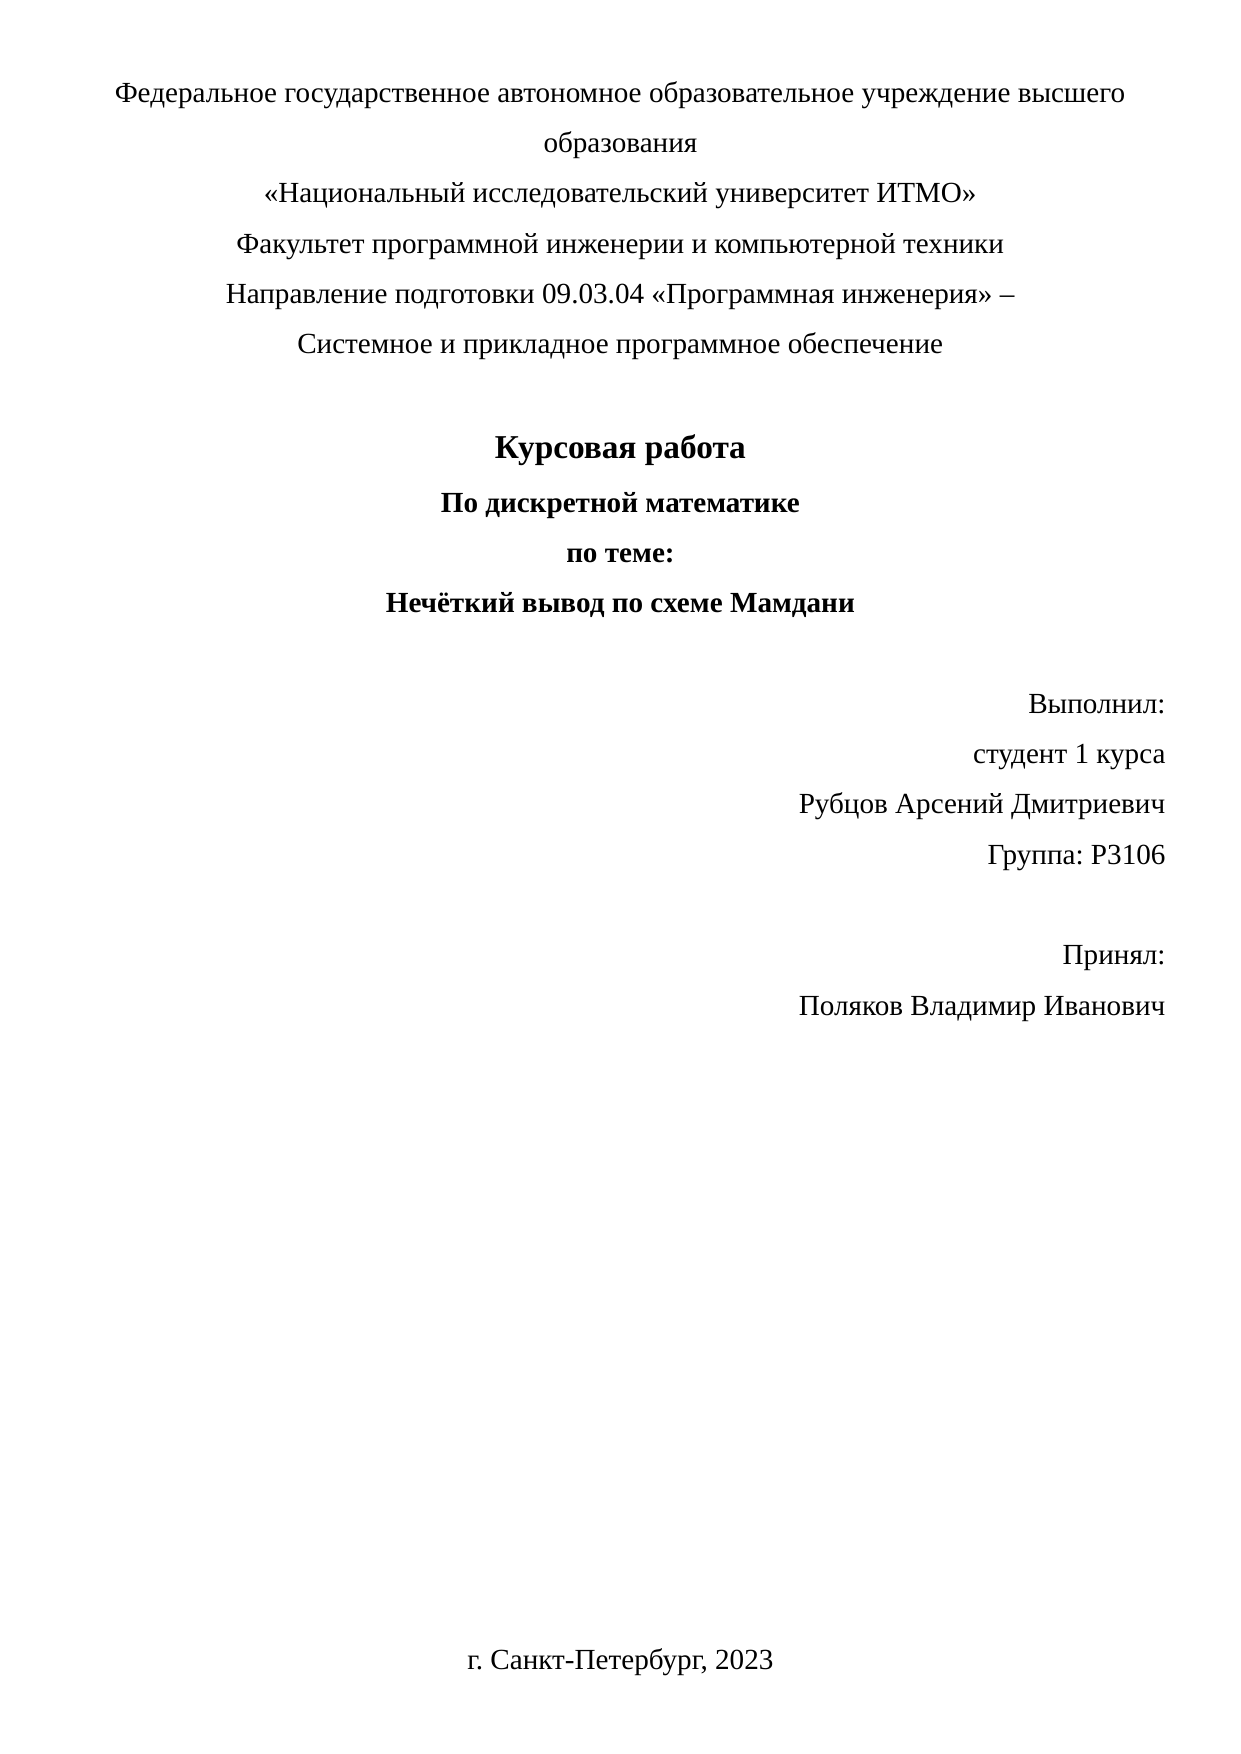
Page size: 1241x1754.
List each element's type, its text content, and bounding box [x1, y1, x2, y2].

text Поляков Владимир Иванович [75, 988, 1165, 1021]
text студент 1 курса [75, 736, 1165, 770]
text По дискретной математике [75, 485, 1165, 518]
text Курсовая работа [75, 427, 1165, 466]
text Рубцов Арсений Дмитриевич [75, 787, 1165, 820]
text Федеральное государственное автономное образовательное учреждение высшего образования [75, 75, 1165, 159]
text Нечёткий вывод по схеме Мамдани [75, 585, 1165, 619]
text г. Санкт-Петербург, 2023 [75, 1642, 1165, 1675]
text Выполнил: [75, 686, 1165, 719]
text по теме: [75, 535, 1165, 568]
text Группа: Р3106 [75, 837, 1165, 870]
text Системное и прикладное программное обеспечение [75, 327, 1165, 360]
text Направление подготовки 09.03.04 «Программная инженерия» – [75, 276, 1165, 310]
text Принял: [75, 937, 1165, 971]
text «Национальный исследовательский университет ИТМО» [75, 176, 1165, 209]
text Факультет программной инженерии и компьютерной техники [75, 226, 1165, 259]
